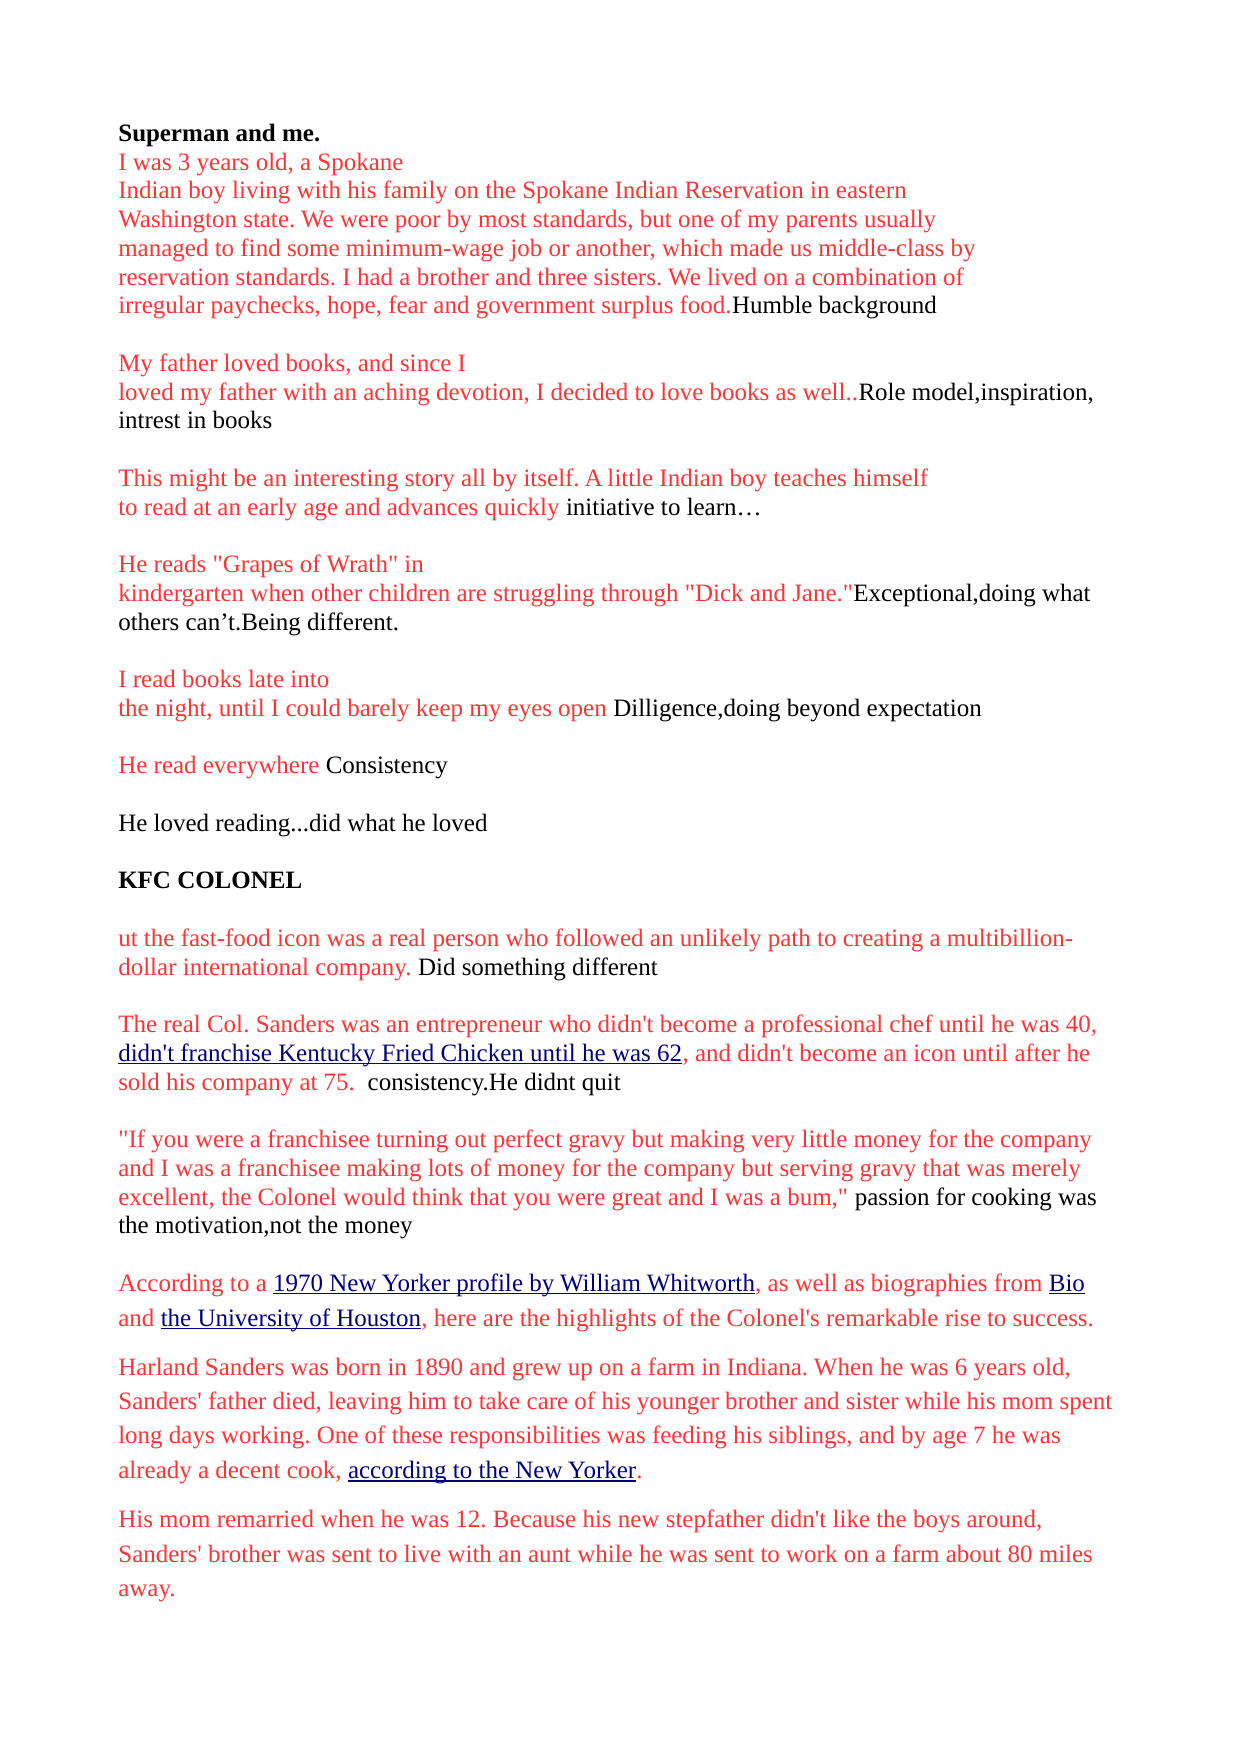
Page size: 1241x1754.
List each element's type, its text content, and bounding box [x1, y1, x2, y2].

text KFC COLONEL [118, 866, 1122, 894]
text According to a 1970 New Yorker profile by William Whitworth, as well as biographies from Bio and the University of Houston, here are the highlights of the Colonel's remarkable rise to success. [118, 1268, 1122, 1331]
text I was 3 years old, a Spokane [118, 147, 1122, 176]
text the night, until I could barely keep my eyes open Dilligence,doing beyond expectation [118, 693, 1122, 722]
text My father loved books, and since I [118, 348, 1122, 377]
text Harland Sanders was born in 1890 and grew up on a farm in Indiana. When he was 6 years old, Sanders' father died, leaving him to take care of his younger brother and sister while his mom spent long days working. One of these responsibilities was feeding his siblings, and by age 7 he was already a decent cook, according to the New Yorker. [118, 1352, 1122, 1484]
text This might be an interesting story all by itself. A little Indian boy teaches himself [118, 463, 1122, 492]
text loved my father with an aching devotion, I decided to love books as well..Role model,inspiration, intrest in books [118, 377, 1122, 434]
text kindergarten when other children are struggling through "Dick and Jane."Exceptional,doing what others can’t.Being different. [118, 578, 1122, 636]
text to read at an early age and advances quickly initiative to learn… [118, 492, 1122, 521]
text Indian boy living with his family on the Spokane Indian Reservation in eastern [118, 176, 1122, 204]
text He reads "Grapes of Wrath" in [118, 549, 1122, 578]
text managed to find some minimum-wage job or another, which made us middle-class by [118, 233, 1122, 262]
text Superman and me. [118, 118, 1122, 147]
text irregular paychecks, hope, fear and government surplus food.Humble background [118, 291, 1122, 319]
text "If you were a franchisee turning out perfect gravy but making very little money for the company and I was a franchisee making lots of money for the company but serving gravy that was merely excellent, the Colonel would think that you were great and I was a bum," passion for cooking was the motivation,not the money [118, 1124, 1122, 1239]
text reservation standards. I had a brother and three sisters. We lived on a combination of [118, 262, 1122, 291]
text The real Col. Sanders was an entrepreneur who didn't become a professional chef until he was 40, didn't franchise Kentucky Fried Chicken until he was 62, and didn't become an icon until after he sold his company at 75. consistency.He didnt quit [118, 1009, 1122, 1096]
text His mom remarried when he was 12. Because his new stepfather didn't like the boys around, Sanders' brother was sent to live with an aunt while he was sent to work on a farm about 80 miles away. [118, 1504, 1122, 1602]
text Washington state. We were poor by most standards, but one of my parents usually [118, 204, 1122, 233]
text He read everywhere Consistency [118, 751, 1122, 779]
text I read books late into [118, 664, 1122, 693]
text ut the fast-food icon was a real person who followed an unlikely path to creating a multibillion-dollar international company. Did something different [118, 923, 1122, 981]
text He loved reading...did what he loved [118, 808, 1122, 837]
